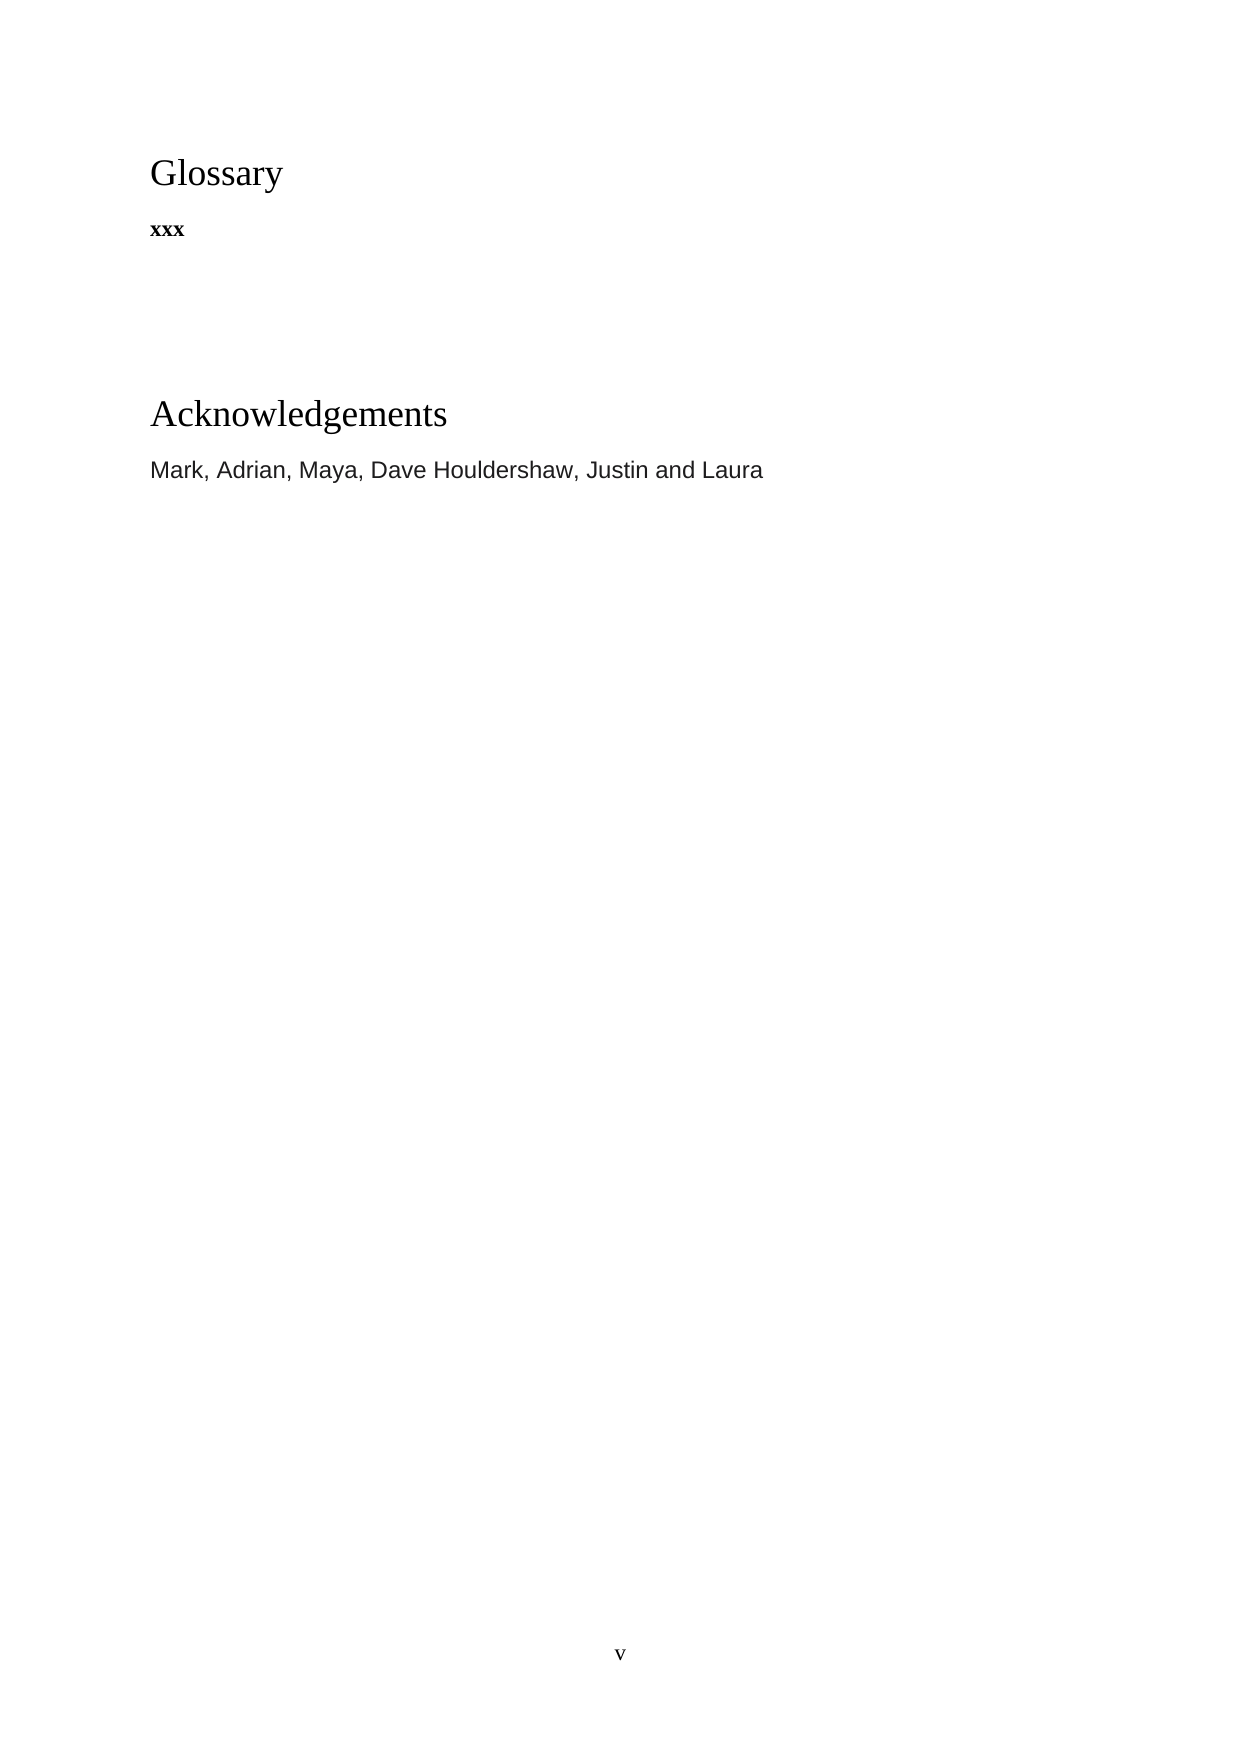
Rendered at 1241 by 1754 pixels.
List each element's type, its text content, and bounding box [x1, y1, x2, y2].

text Glossary [150, 150, 1090, 193]
text Mark, Adrian, Maya, Dave Houldershaw, Justin and Laura [150, 456, 1090, 484]
text Acknowledgements [150, 392, 1090, 435]
text xxx [150, 215, 1090, 241]
